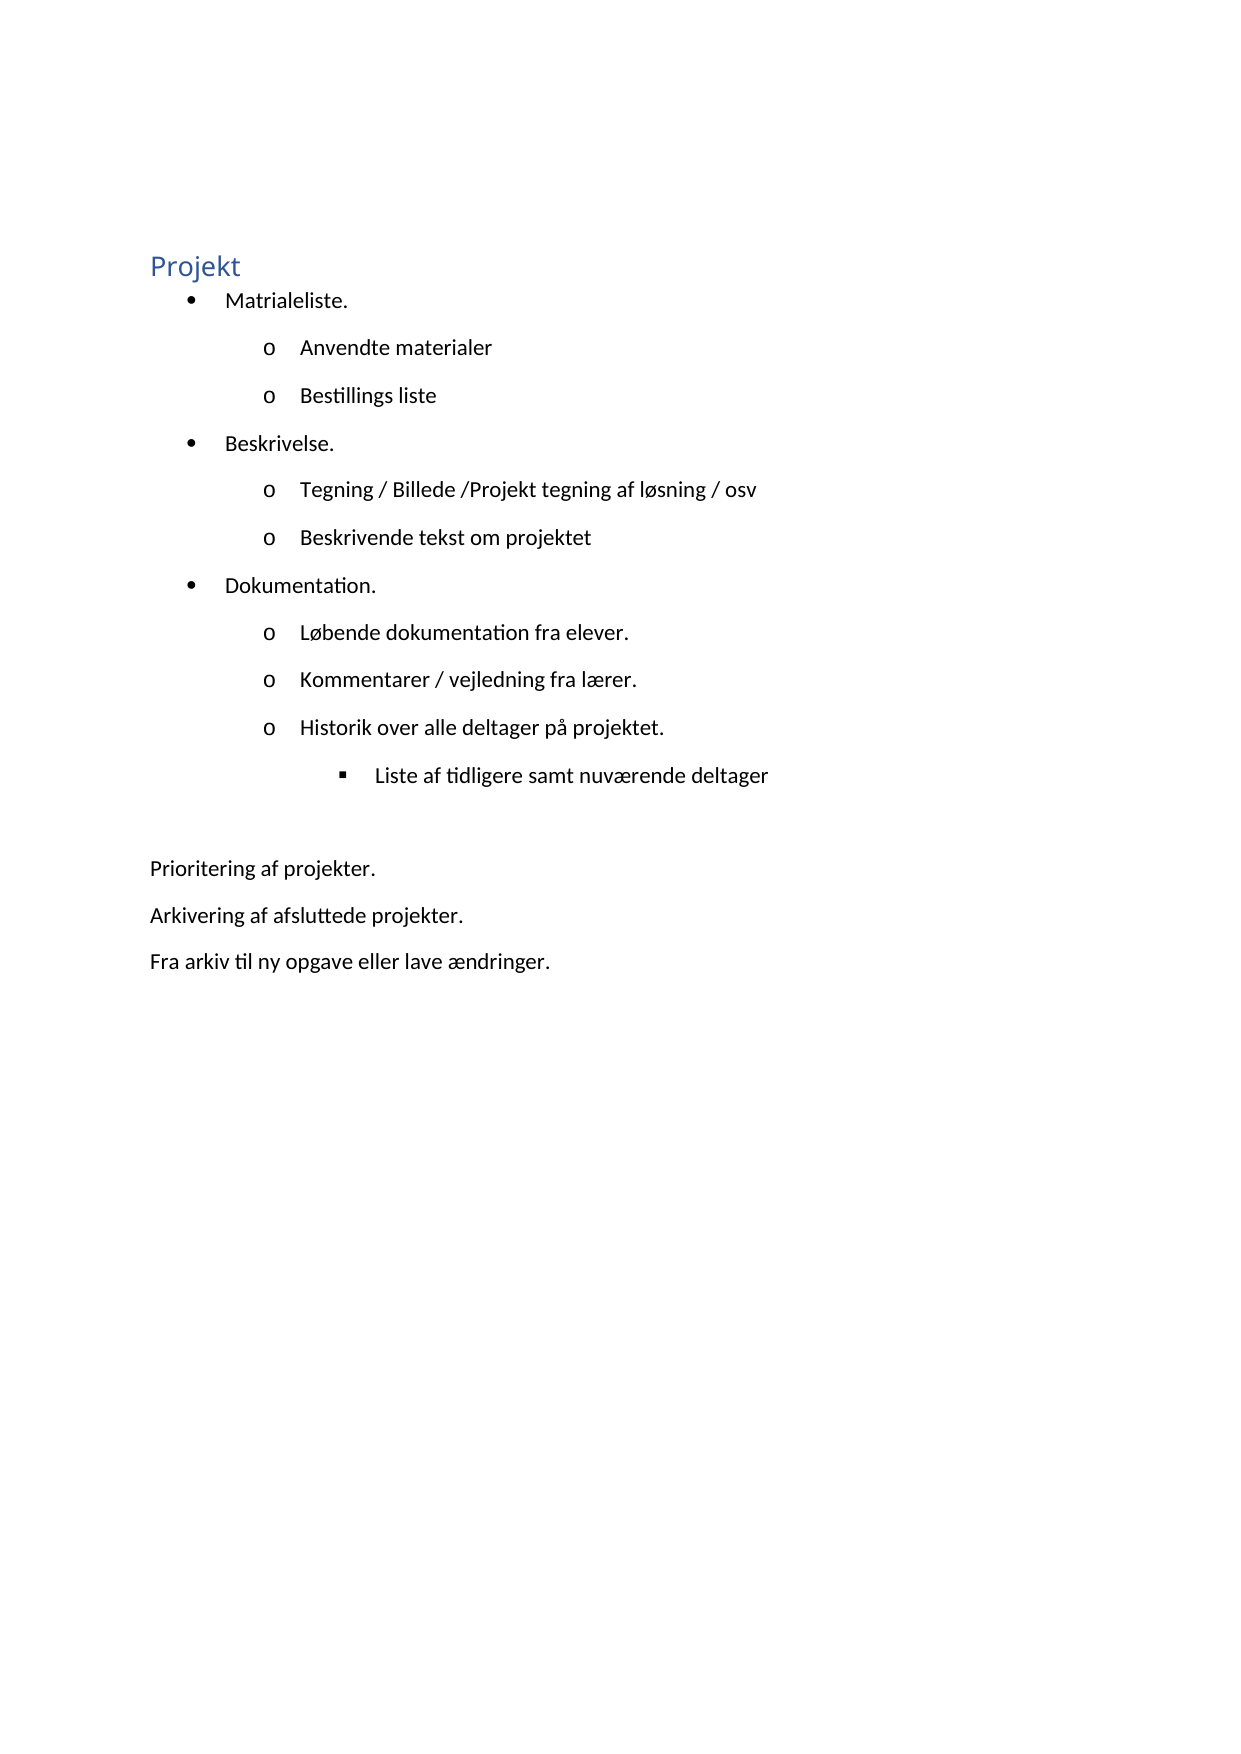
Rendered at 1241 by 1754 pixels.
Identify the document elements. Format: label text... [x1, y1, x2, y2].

list Anvendte materialer [262, 333, 1090, 362]
list Beskrivende tekst om projektet [262, 523, 1090, 552]
list Matrialeliste. [187, 287, 1090, 315]
list Dokumentation. [187, 571, 1090, 599]
text Prioritering af projekter. [150, 854, 1090, 882]
list Liste af tidligere samt nuværende deltager [337, 761, 1090, 789]
list Historik over alle deltager på projektet. [262, 713, 1090, 742]
text Fra arkiv til ny opgave eller lave ændringer. [150, 947, 1090, 975]
text Arkivering af afsluttede projekter. [150, 901, 1090, 929]
list Bestillings liste [262, 381, 1090, 410]
list Kommentarer / vejledning fra lærer. [262, 665, 1090, 694]
list Løbende dokumentation fra elever. [262, 618, 1090, 647]
list Tegning / Billede /Projekt tegning af løsning / osv [262, 475, 1090, 504]
subtitle Projekt [150, 247, 1090, 284]
list Beskrivelse. [187, 429, 1090, 457]
